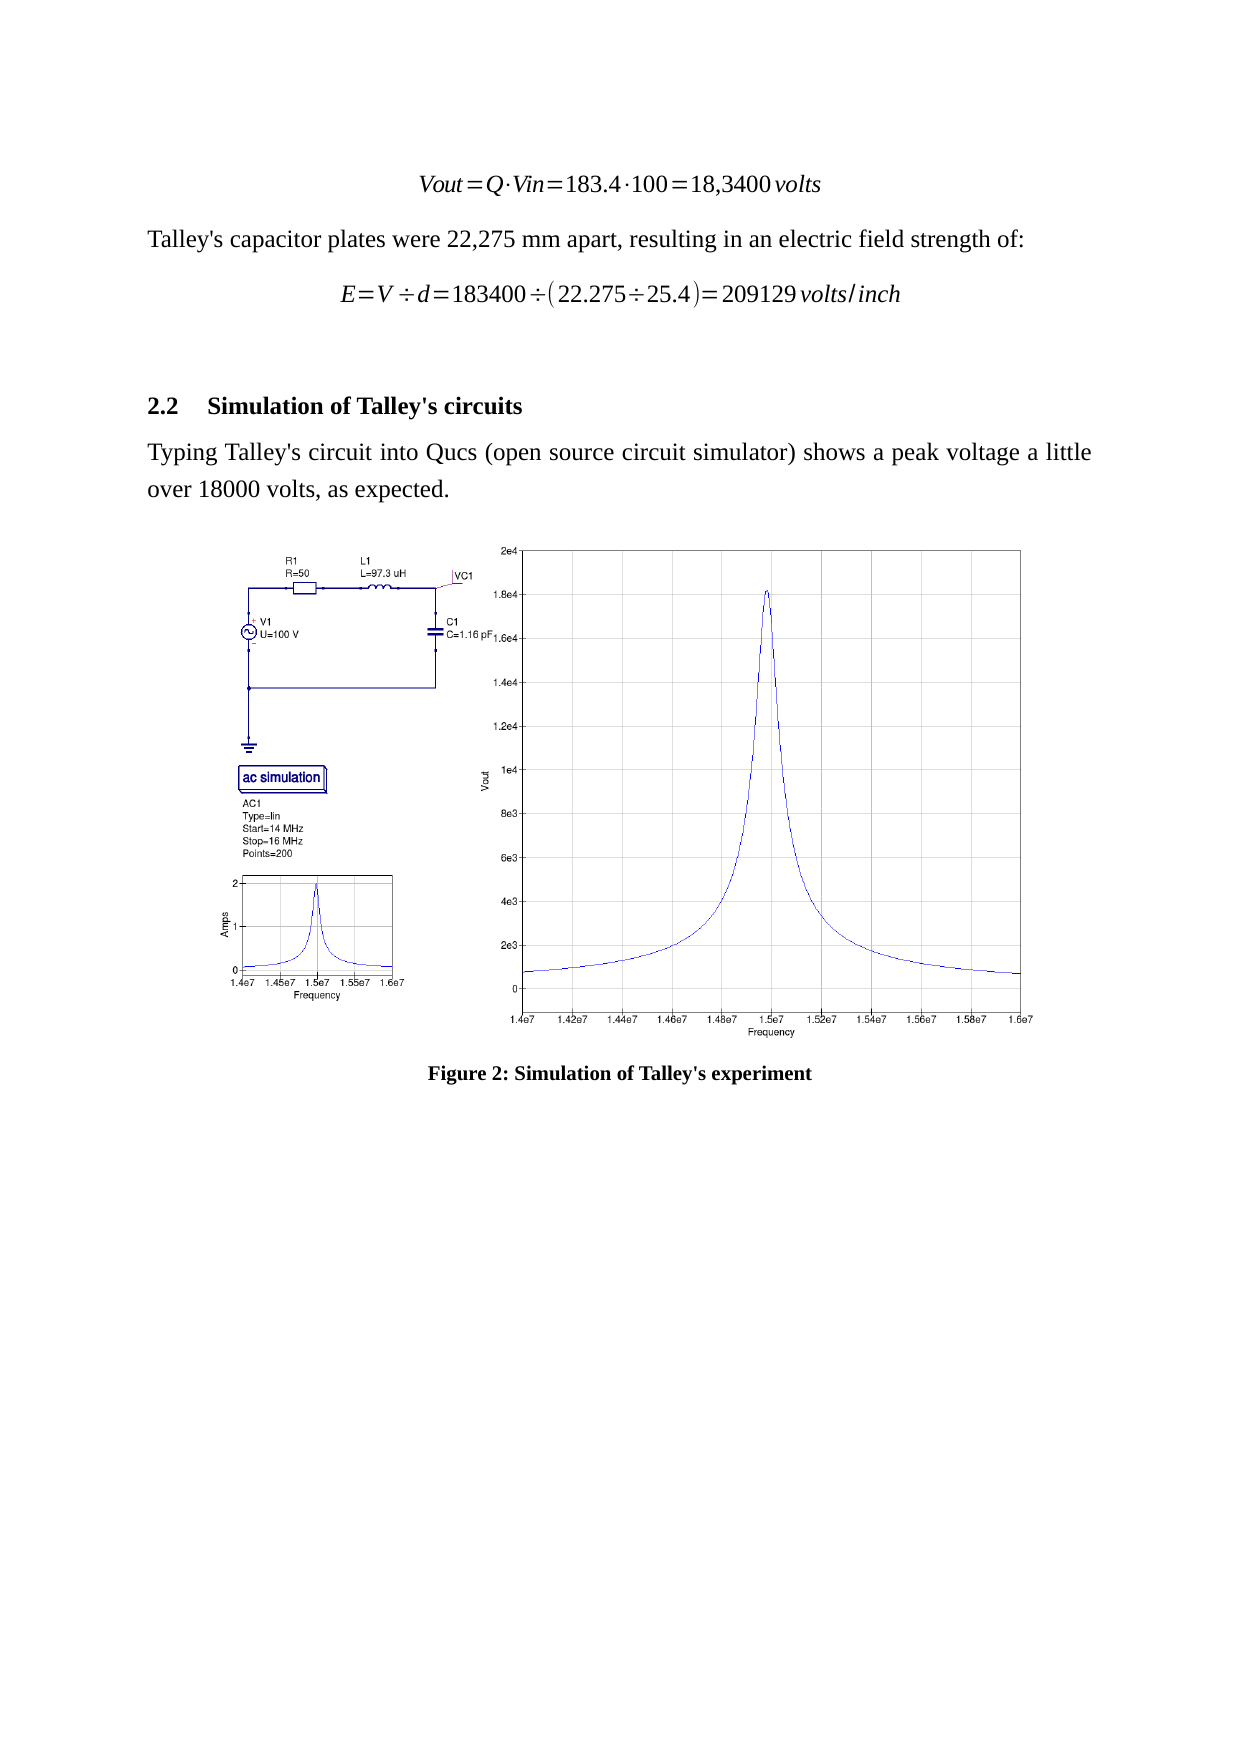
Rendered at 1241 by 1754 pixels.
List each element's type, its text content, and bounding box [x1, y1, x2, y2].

text Figure 2: Simulation of Talley's experiment [206, 1057, 1033, 1085]
text Typing Talley's circuit into Qucs (open source circuit simulator) shows a peak voltage a little over 18000 volts, as expected. [147, 437, 1093, 503]
subtitle Simulation of Talley's circuits [147, 391, 1093, 419]
text Talley's capacitor plates were 22,275 mm apart, resulting in an electric field strength of: [147, 224, 1093, 253]
picture [206, 541, 1034, 1057]
